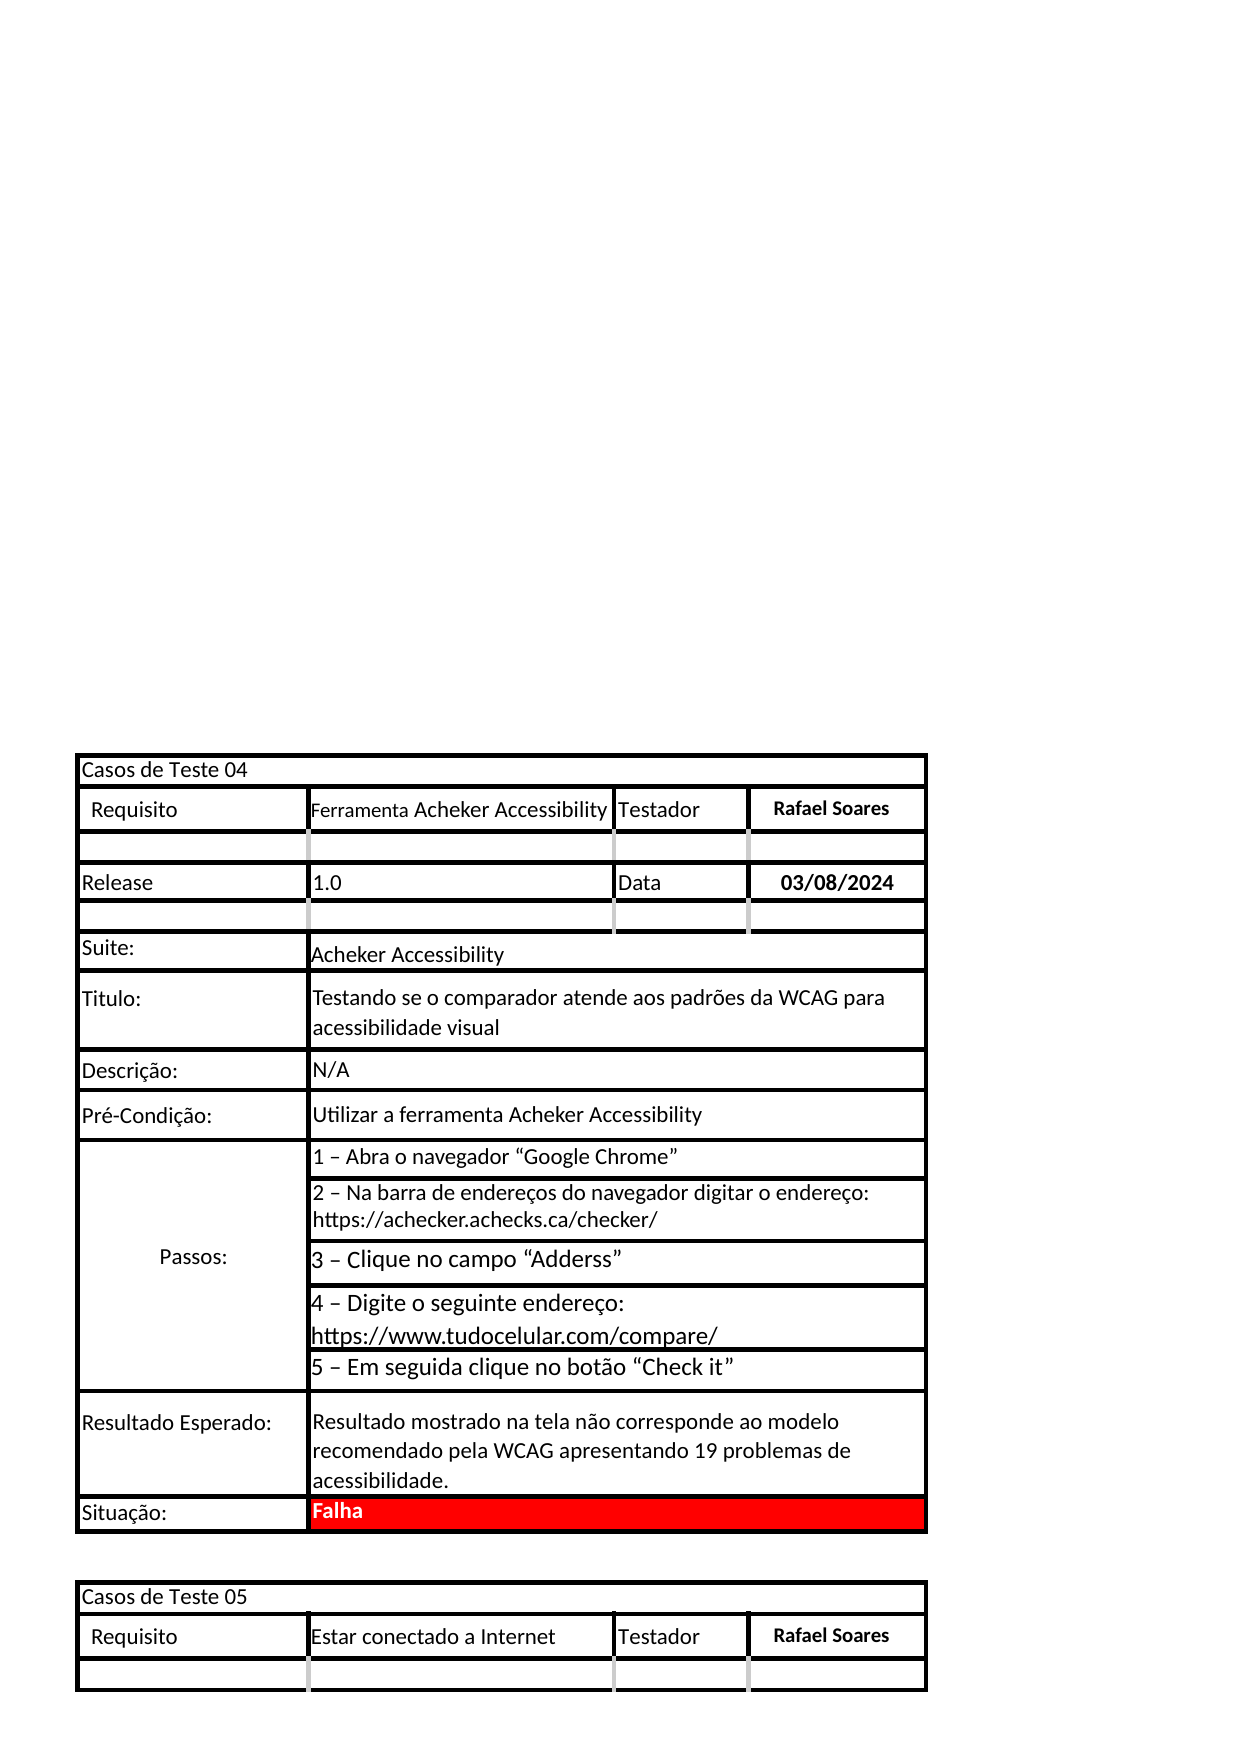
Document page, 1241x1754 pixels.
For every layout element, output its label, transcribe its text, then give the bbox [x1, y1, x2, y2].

table_cell Testador [616, 1616, 746, 1656]
table_cell [751, 1661, 924, 1687]
table_cell [311, 1661, 612, 1687]
table_cell Requisito [80, 789, 306, 829]
table_cell 5 – Em seguida clique no botão “Check it” [311, 1352, 924, 1388]
table_cell Resultado mostrado na tela não corresponde ao modelo recomendado pela WCAG apresentando 19 problemas de acessibilidade. [311, 1393, 924, 1494]
table_cell Falha [311, 1499, 924, 1529]
table_cell [311, 903, 612, 929]
table_cell [80, 1661, 306, 1687]
table_header Casos de Teste 04 [80, 758, 924, 784]
table_cell Testador [616, 789, 746, 829]
table_cell Utilizar a ferramenta Acheker Accessibility [311, 1092, 924, 1138]
table_cell Requisito [80, 1616, 306, 1656]
table_cell Release [80, 865, 306, 898]
table_cell 1 – Abra o navegador “Google Chrome” [311, 1142, 924, 1176]
table_cell Testando se o comparador atende aos padrões da WCAG para acessibilidade visual [311, 973, 924, 1047]
table_cell [616, 903, 746, 929]
table_cell 03/08/2024 [751, 865, 924, 898]
table_cell [80, 903, 306, 929]
table_cell [80, 834, 306, 860]
table_cell [616, 834, 746, 860]
table_header Casos de Teste 05 [80, 1585, 924, 1611]
table_cell Situação: [80, 1499, 306, 1529]
table_cell Suite: [80, 934, 306, 968]
table_cell [311, 834, 612, 860]
table_cell [616, 1661, 746, 1687]
table_cell Acheker Accessibility [311, 934, 924, 968]
table_cell 3 – Clique no campo “Adderss” [311, 1243, 924, 1283]
table_cell Passos: [80, 1142, 306, 1388]
table_cell Titulo: [80, 973, 306, 1047]
table_cell 2 – Na barra de endereços do navegador digitar o endereço: https://achecker.achecks.ca/checker/ [311, 1181, 924, 1238]
table_cell 1.0 [311, 865, 612, 898]
table_cell Rafael Soares [751, 1616, 924, 1656]
table_cell [751, 903, 924, 929]
table_cell Rafael Soares [751, 789, 924, 829]
table_cell Resultado Esperado: [80, 1393, 306, 1494]
table_cell Pré-Condição: [80, 1092, 306, 1138]
table_cell N/A [311, 1052, 924, 1088]
table_cell 4 – Digite o seguinte endereço: https://www.tudocelular.com/compare/ [311, 1288, 924, 1347]
table_cell Ferramenta Acheker Accessibility [311, 789, 612, 829]
table_cell Estar conectado a Internet [311, 1616, 612, 1656]
table_cell Descrição: [80, 1052, 306, 1088]
table_cell [751, 834, 924, 860]
table_cell Data [616, 865, 746, 898]
